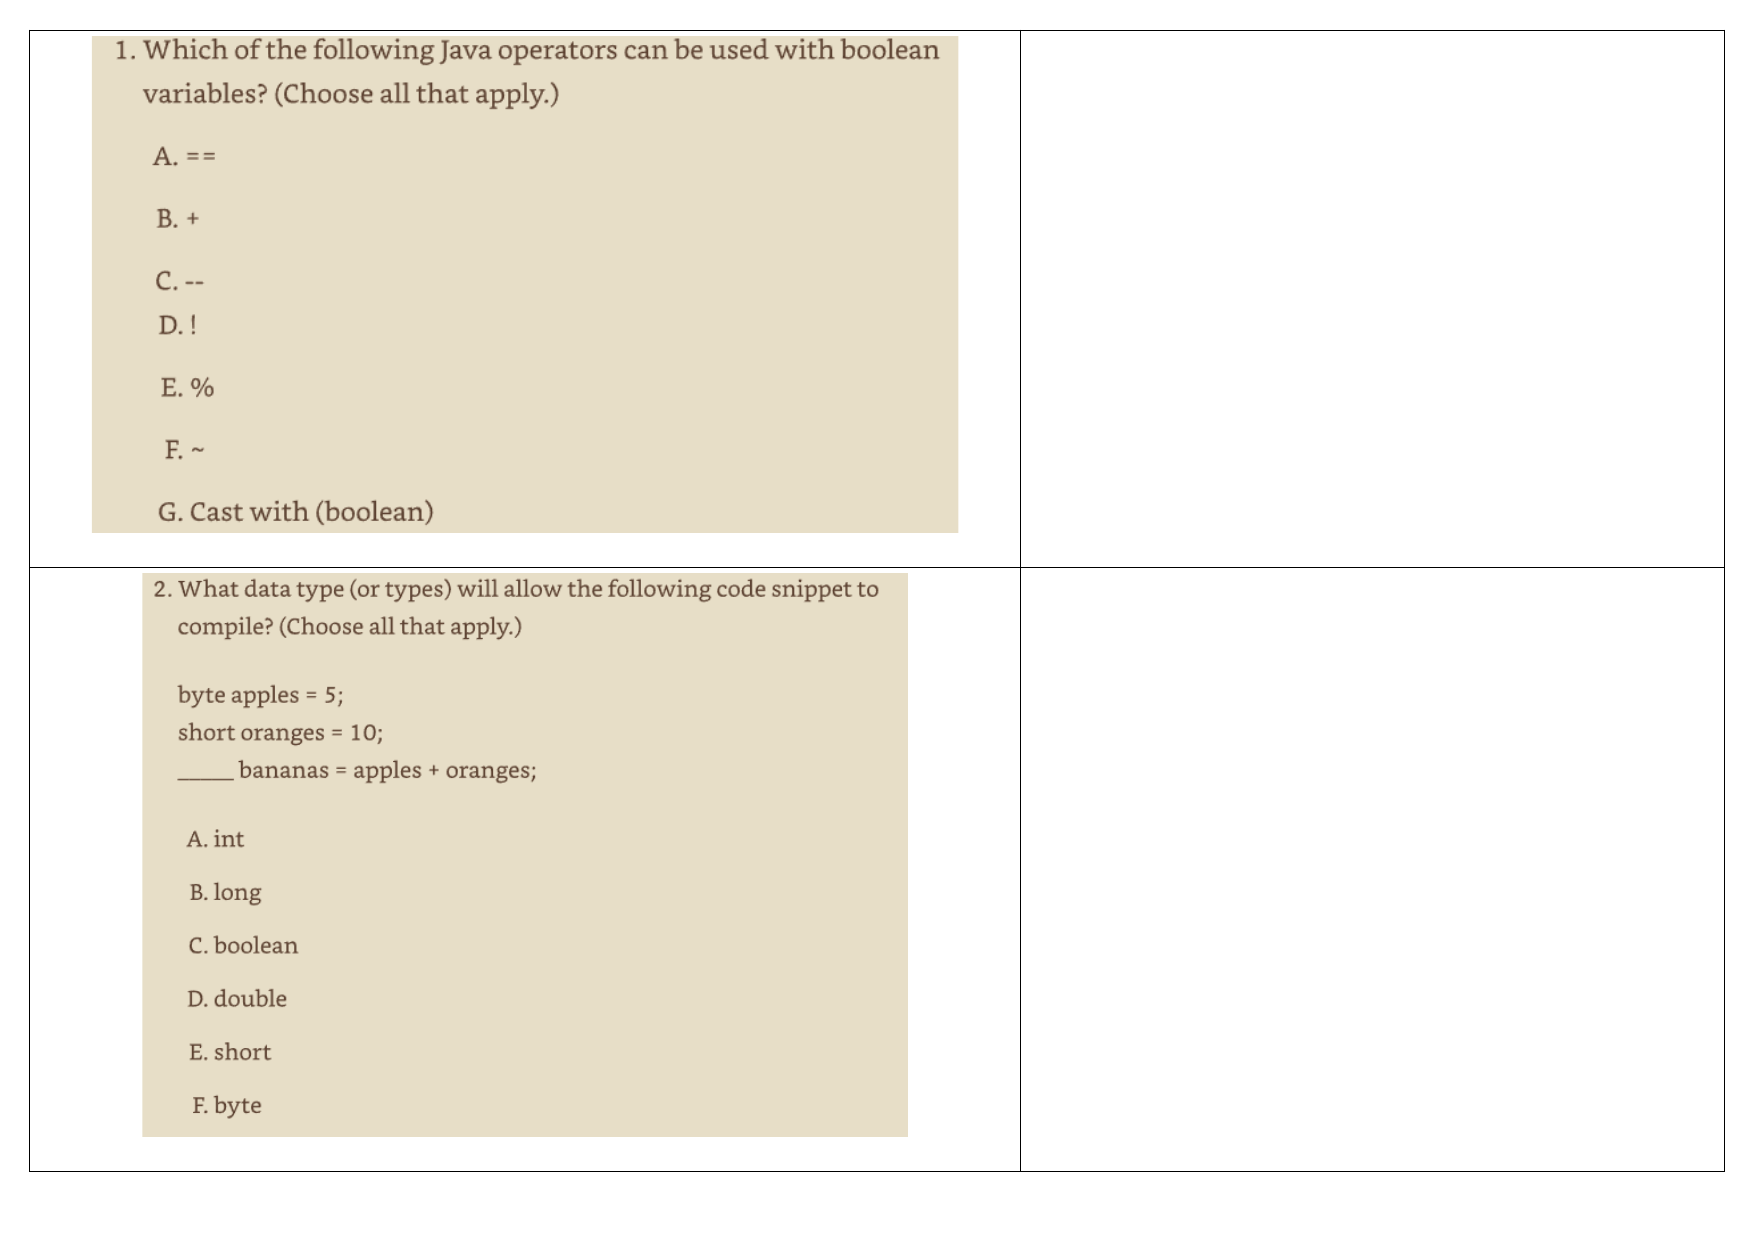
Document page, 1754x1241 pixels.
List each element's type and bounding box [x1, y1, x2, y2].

table_header [1021, 31, 1724, 567]
picture [142, 573, 908, 1137]
table_cell [1021, 568, 1724, 1171]
table_cell [30, 568, 1020, 1171]
table_header [30, 31, 1020, 567]
picture [91, 36, 959, 533]
